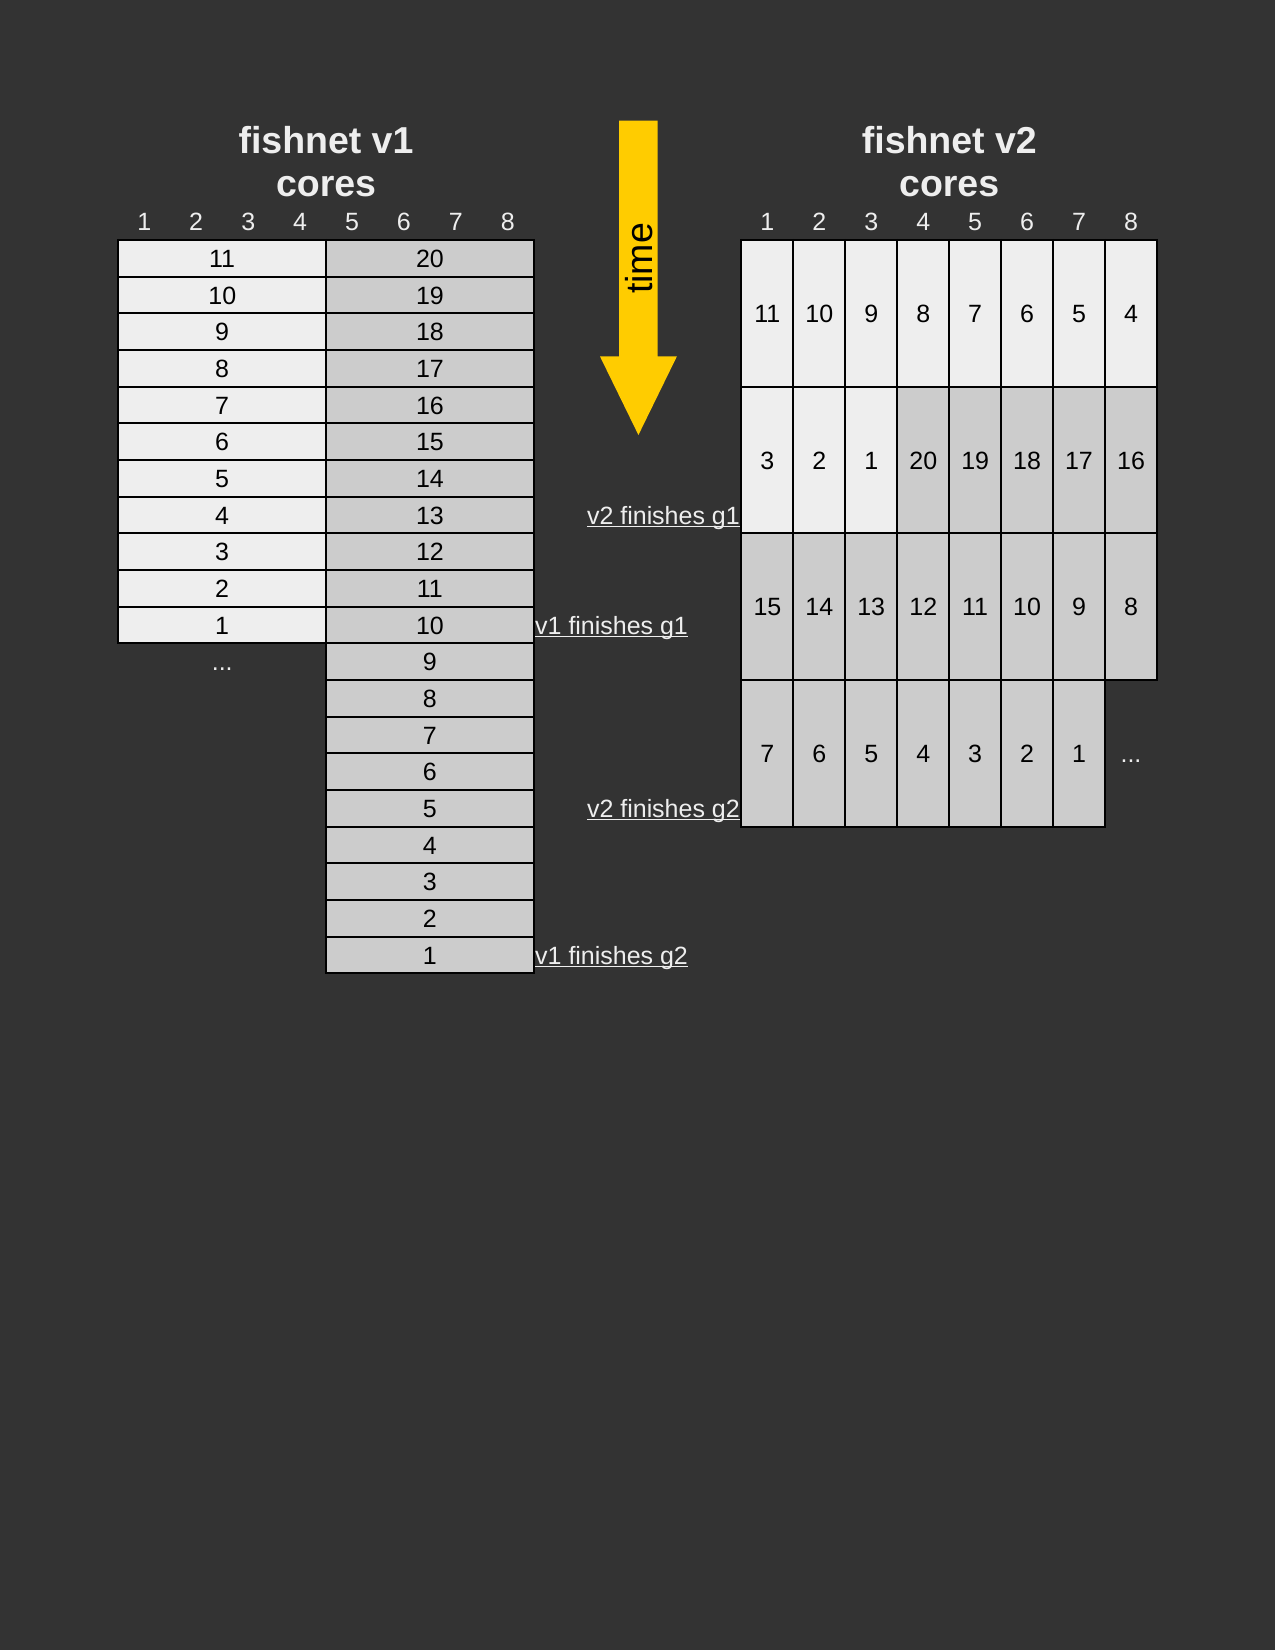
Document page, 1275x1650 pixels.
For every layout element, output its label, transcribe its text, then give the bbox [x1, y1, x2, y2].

table_cell [1001, 828, 1053, 862]
table_header fishnet v2 cores [741, 118, 1157, 204]
table_cell 7 [950, 241, 1000, 386]
table_cell [535, 276, 585, 312]
table_cell [689, 1032, 741, 1061]
table_cell [170, 1032, 222, 1061]
table_header [585, 118, 637, 204]
table_cell [326, 1089, 378, 1118]
table_cell [170, 899, 222, 936]
table_cell [430, 1032, 482, 1061]
table_cell [535, 679, 585, 716]
table_cell [274, 936, 325, 972]
table_cell [689, 422, 740, 459]
table_cell [430, 1176, 482, 1204]
table_cell [845, 936, 897, 972]
table_cell [897, 828, 949, 862]
table_cell [689, 1061, 741, 1089]
table_cell [378, 1089, 429, 1118]
table_cell [793, 862, 845, 899]
table_cell 18 [1002, 388, 1052, 532]
table_cell 6 [794, 681, 844, 826]
table_cell [378, 1176, 429, 1204]
table_cell [222, 1032, 274, 1061]
table_cell [585, 1118, 637, 1147]
table_cell [949, 1176, 1001, 1204]
table_cell 17 [1054, 388, 1104, 532]
table_cell 10 [1002, 534, 1052, 679]
table_cell [1053, 1089, 1105, 1118]
table_cell [170, 1176, 222, 1204]
table_cell [741, 1147, 793, 1176]
table_cell [1001, 1003, 1053, 1032]
table_cell [585, 204, 619, 239]
table_cell [845, 1176, 897, 1204]
table_cell [897, 936, 949, 972]
table_cell 20 [327, 241, 533, 276]
table_cell [689, 936, 741, 972]
table_cell 5 [119, 461, 325, 496]
table_cell [845, 899, 897, 936]
table_cell [430, 1003, 482, 1032]
table_cell [793, 1118, 845, 1147]
table_cell 8 [482, 204, 533, 239]
table_cell ... [1106, 681, 1157, 826]
table_cell [274, 1003, 326, 1032]
table_cell [585, 899, 637, 936]
table_cell [1001, 1118, 1053, 1147]
table_cell [118, 899, 170, 936]
table_cell [637, 1032, 689, 1061]
table_cell v2 finishes g1 [585, 496, 740, 532]
table_cell [793, 1089, 845, 1118]
table_cell [793, 936, 845, 972]
table_cell [222, 1176, 274, 1204]
table_cell [1105, 1032, 1157, 1061]
table_cell [170, 1089, 222, 1118]
table_cell 13 [846, 534, 896, 679]
table_cell 8 [1106, 534, 1156, 679]
table_cell [1053, 1003, 1105, 1032]
table_cell 9 [846, 241, 896, 386]
table_cell [585, 826, 637, 862]
table_cell [326, 974, 378, 1003]
table_cell [1053, 899, 1105, 936]
table_cell [741, 1003, 793, 1032]
table_cell 10 [327, 608, 533, 642]
table_cell [741, 936, 793, 972]
table_cell 8 [1105, 204, 1157, 239]
table_cell [1105, 826, 1157, 862]
table_cell [658, 349, 689, 386]
table_cell [222, 862, 274, 899]
table_cell [637, 1003, 689, 1032]
table_cell [585, 459, 637, 496]
table_cell 12 [898, 534, 948, 679]
table_cell [274, 1032, 326, 1061]
table_cell [274, 716, 325, 752]
table_cell [637, 1061, 689, 1089]
table_cell [689, 716, 740, 752]
table_cell [949, 899, 1001, 936]
table_cell [741, 1118, 793, 1147]
table_cell [585, 386, 631, 422]
table_cell [534, 1061, 585, 1089]
table_cell [897, 1089, 949, 1118]
table_cell [793, 828, 845, 862]
table_cell 11 [950, 534, 1000, 679]
table_cell [1105, 1176, 1157, 1204]
table_cell [430, 1147, 482, 1176]
table_cell 5 [326, 204, 378, 239]
table_cell [949, 1118, 1001, 1147]
table_cell [274, 679, 325, 716]
table_cell [1001, 972, 1053, 1003]
table_cell [534, 1147, 585, 1176]
table_cell [534, 972, 585, 1003]
table_cell [118, 716, 170, 752]
table_cell [274, 826, 325, 862]
table_cell 19 [950, 388, 1000, 532]
table_cell [1053, 1061, 1105, 1089]
table_cell 14 [327, 461, 533, 496]
table_cell 8 [327, 681, 533, 716]
table_cell [689, 606, 740, 642]
table_cell [845, 1089, 897, 1118]
table_cell [1105, 899, 1157, 936]
table_cell [637, 752, 689, 789]
table_cell [222, 679, 274, 716]
table_cell [222, 1003, 274, 1032]
table_cell 6 [378, 204, 429, 239]
table_cell [1053, 1118, 1105, 1147]
table_cell [637, 1089, 689, 1118]
table_cell [534, 204, 585, 239]
table_cell [658, 312, 689, 349]
table_cell [1053, 828, 1105, 862]
table_cell [585, 239, 619, 276]
table_cell [430, 974, 482, 1003]
table_cell [274, 1118, 326, 1147]
table_cell [949, 936, 1001, 972]
table_cell v1 finishes g2 [535, 936, 689, 972]
table_cell [689, 826, 741, 862]
table_cell [430, 1089, 482, 1118]
table_cell [689, 386, 740, 422]
table_cell [689, 679, 740, 716]
table_cell v1 finishes g1 [535, 606, 689, 642]
table_cell [170, 679, 222, 716]
table_cell [897, 1003, 949, 1032]
table_cell [845, 972, 897, 1003]
table_cell [170, 752, 222, 789]
table_cell 3 [222, 204, 274, 239]
table_cell [378, 1003, 429, 1032]
table_cell [949, 1032, 1001, 1061]
table_cell [741, 972, 793, 1003]
table_cell 9 [119, 314, 325, 349]
table_header fishnet v1 cores [118, 118, 533, 204]
table_cell [170, 789, 222, 826]
table_cell [1001, 899, 1053, 936]
table_cell [897, 1147, 949, 1176]
table_cell [658, 239, 689, 276]
table_cell [845, 1003, 897, 1032]
table_cell [585, 716, 637, 752]
table_cell [585, 1089, 637, 1118]
table_cell 9 [327, 644, 533, 679]
table_cell [689, 204, 741, 239]
table_cell [482, 1089, 533, 1118]
table_cell [118, 1176, 170, 1204]
table_cell 7 [119, 388, 325, 422]
table_cell 16 [327, 388, 533, 422]
table_cell [222, 972, 274, 1003]
table_cell [741, 1061, 793, 1089]
table_cell 2 [1002, 681, 1052, 826]
table_cell [949, 1061, 1001, 1089]
table_cell [222, 1089, 274, 1118]
table_cell [585, 312, 619, 349]
table_cell [689, 752, 740, 789]
table_cell [535, 386, 585, 422]
table_cell [170, 826, 222, 862]
table_cell [326, 1032, 378, 1061]
table_cell [1001, 1176, 1053, 1204]
table_cell [1105, 972, 1157, 1003]
table_cell [170, 1061, 222, 1089]
table_cell [535, 862, 585, 899]
table_cell [1105, 1147, 1157, 1176]
table_cell [274, 862, 325, 899]
table_cell [1001, 1032, 1053, 1061]
table_cell [1001, 1147, 1053, 1176]
table_cell [378, 1032, 429, 1061]
table_cell 19 [327, 278, 533, 312]
table_cell [585, 349, 619, 386]
table_header [637, 118, 689, 204]
table_cell [689, 642, 740, 679]
table_cell [689, 239, 740, 276]
table_cell v2 finishes g2 [585, 789, 740, 826]
table_cell [1105, 1089, 1157, 1118]
table_cell 4 [274, 204, 326, 239]
table_cell [274, 1147, 326, 1176]
table_cell [689, 459, 740, 496]
table_cell 7 [742, 681, 792, 826]
table_cell [845, 828, 897, 862]
table_cell 5 [327, 791, 533, 826]
table_cell 2 [327, 901, 533, 936]
table_cell [897, 1118, 949, 1147]
table_cell [1105, 1118, 1157, 1147]
table_cell [689, 1003, 741, 1032]
table_cell [637, 972, 689, 1003]
table_cell [482, 1003, 533, 1032]
table_cell [535, 899, 585, 936]
table_cell [535, 349, 585, 386]
table_cell [793, 972, 845, 1003]
table_cell [658, 204, 689, 239]
table_cell [897, 862, 949, 899]
table_cell [637, 642, 689, 679]
table_cell [1001, 1061, 1053, 1089]
table_cell 7 [1053, 204, 1105, 239]
table_cell [689, 862, 741, 899]
table_cell 10 [119, 278, 325, 312]
table_cell [222, 789, 274, 826]
table_cell [1053, 862, 1105, 899]
table_cell [637, 1147, 689, 1176]
table_cell [793, 1032, 845, 1061]
table_cell [637, 1118, 689, 1147]
table_cell [222, 826, 274, 862]
table_cell [1001, 862, 1053, 899]
table_cell [535, 569, 585, 606]
table_cell [793, 899, 845, 936]
table_cell [222, 1118, 274, 1147]
table_cell 17 [327, 351, 533, 386]
table_cell [1053, 936, 1105, 972]
table_cell [845, 1032, 897, 1061]
table_cell [378, 1061, 429, 1089]
table_cell 4 [327, 828, 533, 862]
table_cell [482, 1032, 533, 1061]
table_cell [274, 1061, 326, 1089]
table_cell 2 [793, 204, 845, 239]
table_cell [535, 532, 585, 569]
table_cell 8 [119, 351, 325, 386]
table_cell [949, 1003, 1001, 1032]
table_cell [637, 679, 689, 716]
table_cell [793, 1003, 845, 1032]
table_cell [793, 1147, 845, 1176]
table_cell 3 [119, 534, 325, 569]
table_cell [274, 972, 326, 1003]
table_cell [274, 1089, 326, 1118]
table_cell [637, 422, 689, 459]
table_cell [585, 1032, 637, 1061]
table_cell [535, 789, 585, 826]
table_cell [535, 826, 585, 862]
table_cell [118, 1147, 170, 1176]
table_cell 3 [327, 864, 533, 899]
table_cell [378, 1118, 429, 1147]
table_cell [585, 1003, 637, 1032]
table_cell [118, 1118, 170, 1147]
table_cell 3 [742, 388, 792, 532]
table_cell 3 [950, 681, 1000, 826]
table_cell [118, 936, 170, 972]
table_cell [689, 1147, 741, 1176]
table_cell [949, 1147, 1001, 1176]
table_cell [118, 826, 170, 862]
table_cell [535, 496, 585, 532]
table_cell 2 [170, 204, 222, 239]
table_cell [118, 1089, 170, 1118]
table_cell 11 [742, 241, 792, 386]
table_cell [170, 716, 222, 752]
table_cell [274, 899, 325, 936]
table_cell [741, 899, 793, 936]
table_cell [534, 1118, 585, 1147]
table_cell 6 [1002, 241, 1052, 386]
table_cell [1053, 1176, 1105, 1204]
table_cell [637, 532, 689, 569]
table_cell 4 [897, 204, 949, 239]
table_cell [482, 1147, 533, 1176]
table_cell 3 [845, 204, 897, 239]
table_cell [637, 826, 689, 862]
table_cell [585, 642, 637, 679]
table_cell [637, 716, 689, 752]
table_cell [170, 936, 222, 972]
table_cell [845, 1147, 897, 1176]
table_cell [949, 828, 1001, 862]
table_cell 6 [1001, 204, 1053, 239]
table_cell [170, 972, 222, 1003]
table_cell [845, 862, 897, 899]
table_cell [1001, 1089, 1053, 1118]
table_cell [326, 1147, 378, 1176]
table_cell [222, 899, 274, 936]
table_cell [1105, 1061, 1157, 1089]
table_cell [482, 974, 533, 1003]
table_cell [741, 1089, 793, 1118]
table_cell [585, 679, 637, 716]
table_cell [274, 1176, 326, 1204]
table_cell [897, 972, 949, 1003]
table_cell 6 [119, 424, 325, 459]
table_cell 2 [794, 388, 844, 532]
table_cell 12 [327, 534, 533, 569]
table_cell [949, 1089, 1001, 1118]
table_cell [326, 1061, 378, 1089]
table_cell [585, 752, 637, 789]
table_cell [741, 1032, 793, 1061]
table_cell 15 [742, 534, 792, 679]
table_cell [326, 1003, 378, 1032]
table_cell [118, 1003, 170, 1032]
table_cell [845, 1118, 897, 1147]
table_cell 5 [846, 681, 896, 826]
table_cell [585, 862, 637, 899]
table_cell 6 [327, 754, 533, 789]
table_cell [949, 862, 1001, 899]
table_cell [793, 1176, 845, 1204]
table_cell [637, 1176, 689, 1204]
table_cell 20 [898, 388, 948, 532]
table_cell 1 [1054, 681, 1104, 826]
table_cell 7 [327, 718, 533, 752]
table_cell [326, 1118, 378, 1147]
table_cell [535, 312, 585, 349]
table_cell 2 [119, 571, 325, 606]
table_cell [118, 789, 170, 826]
table_cell 11 [327, 571, 533, 606]
table_cell [741, 1176, 793, 1204]
table_cell [118, 752, 170, 789]
table_cell [585, 422, 637, 459]
table_cell [482, 1176, 533, 1204]
table_cell [222, 936, 274, 972]
table_cell [118, 1032, 170, 1061]
table_cell [535, 239, 585, 276]
table_cell [170, 862, 222, 899]
table_cell [585, 972, 637, 1003]
table_cell [689, 1118, 741, 1147]
table_cell [534, 1003, 585, 1032]
table_cell 10 [794, 241, 844, 386]
table_header [689, 118, 741, 204]
table_cell [793, 1061, 845, 1089]
table_cell 1 [327, 938, 533, 972]
table_cell [170, 1147, 222, 1176]
table_cell [430, 1118, 482, 1147]
table_cell [534, 1089, 585, 1118]
table_cell [689, 972, 741, 1003]
table_cell [1053, 972, 1105, 1003]
table_cell [170, 1003, 222, 1032]
table_cell [585, 1147, 637, 1176]
table_cell [222, 1061, 274, 1089]
table_cell 15 [327, 424, 533, 459]
table_cell [585, 1061, 637, 1089]
table_cell [482, 1061, 533, 1089]
table_cell [222, 752, 274, 789]
table_cell 1 [741, 204, 793, 239]
table_cell [535, 642, 585, 679]
table_cell [170, 1118, 222, 1147]
table_cell [378, 1147, 429, 1176]
table_cell 4 [119, 498, 325, 532]
table_cell [534, 1176, 585, 1204]
table_cell [118, 679, 170, 716]
table_cell 13 [327, 498, 533, 532]
table_cell [897, 1061, 949, 1089]
table_cell [689, 1176, 741, 1204]
table_cell [535, 422, 585, 459]
table_cell [585, 532, 637, 569]
table_cell [535, 459, 585, 496]
table_cell [1105, 1003, 1157, 1032]
table_cell [1105, 936, 1157, 972]
table_cell [378, 974, 429, 1003]
table_cell [689, 532, 740, 569]
table_cell [1053, 1147, 1105, 1176]
table_cell [897, 1032, 949, 1061]
table_cell 11 [119, 241, 325, 276]
table_cell 8 [898, 241, 948, 386]
table_cell 16 [1106, 388, 1156, 532]
table_cell 14 [794, 534, 844, 679]
table_cell [637, 569, 689, 606]
table_cell [741, 862, 793, 899]
table_cell [658, 276, 689, 312]
table_cell [585, 1176, 637, 1204]
table_cell [430, 1061, 482, 1089]
table_cell [1105, 862, 1157, 899]
table_cell [637, 899, 689, 936]
table_cell [585, 569, 637, 606]
table_cell 18 [327, 314, 533, 349]
table_cell 1 [118, 204, 170, 239]
table_cell [637, 459, 689, 496]
table_cell 1 [846, 388, 896, 532]
table_cell [534, 1032, 585, 1061]
table_cell [585, 276, 619, 312]
table_cell [1001, 936, 1053, 972]
table_cell [274, 752, 325, 789]
table_cell [646, 386, 689, 422]
table_cell [949, 972, 1001, 1003]
table_cell [689, 569, 740, 606]
table_cell 1 [119, 608, 325, 642]
table_header [534, 118, 585, 204]
table_cell [637, 862, 689, 899]
table_cell [118, 862, 170, 899]
table_cell [1053, 1032, 1105, 1061]
table_cell 5 [949, 204, 1001, 239]
table_cell [118, 1061, 170, 1089]
table_cell 9 [1054, 534, 1104, 679]
table_cell 5 [1054, 241, 1104, 386]
table_cell [482, 1118, 533, 1147]
table_cell [689, 312, 740, 349]
table_cell [689, 899, 741, 936]
table_cell [326, 1176, 378, 1204]
table_cell 4 [1106, 241, 1156, 386]
table_cell [897, 899, 949, 936]
table_cell [689, 1089, 741, 1118]
table_cell [845, 1061, 897, 1089]
table_cell [689, 349, 740, 386]
table_cell [535, 716, 585, 752]
table_cell [222, 716, 274, 752]
table_cell [689, 276, 740, 312]
table_cell [897, 1176, 949, 1204]
table_cell 7 [430, 204, 482, 239]
table_cell ... [118, 644, 325, 679]
table_cell [222, 1147, 274, 1176]
table_cell [535, 752, 585, 789]
table_cell [274, 789, 325, 826]
table_cell 4 [898, 681, 948, 826]
table_cell [118, 972, 170, 1003]
table_cell [741, 828, 793, 862]
